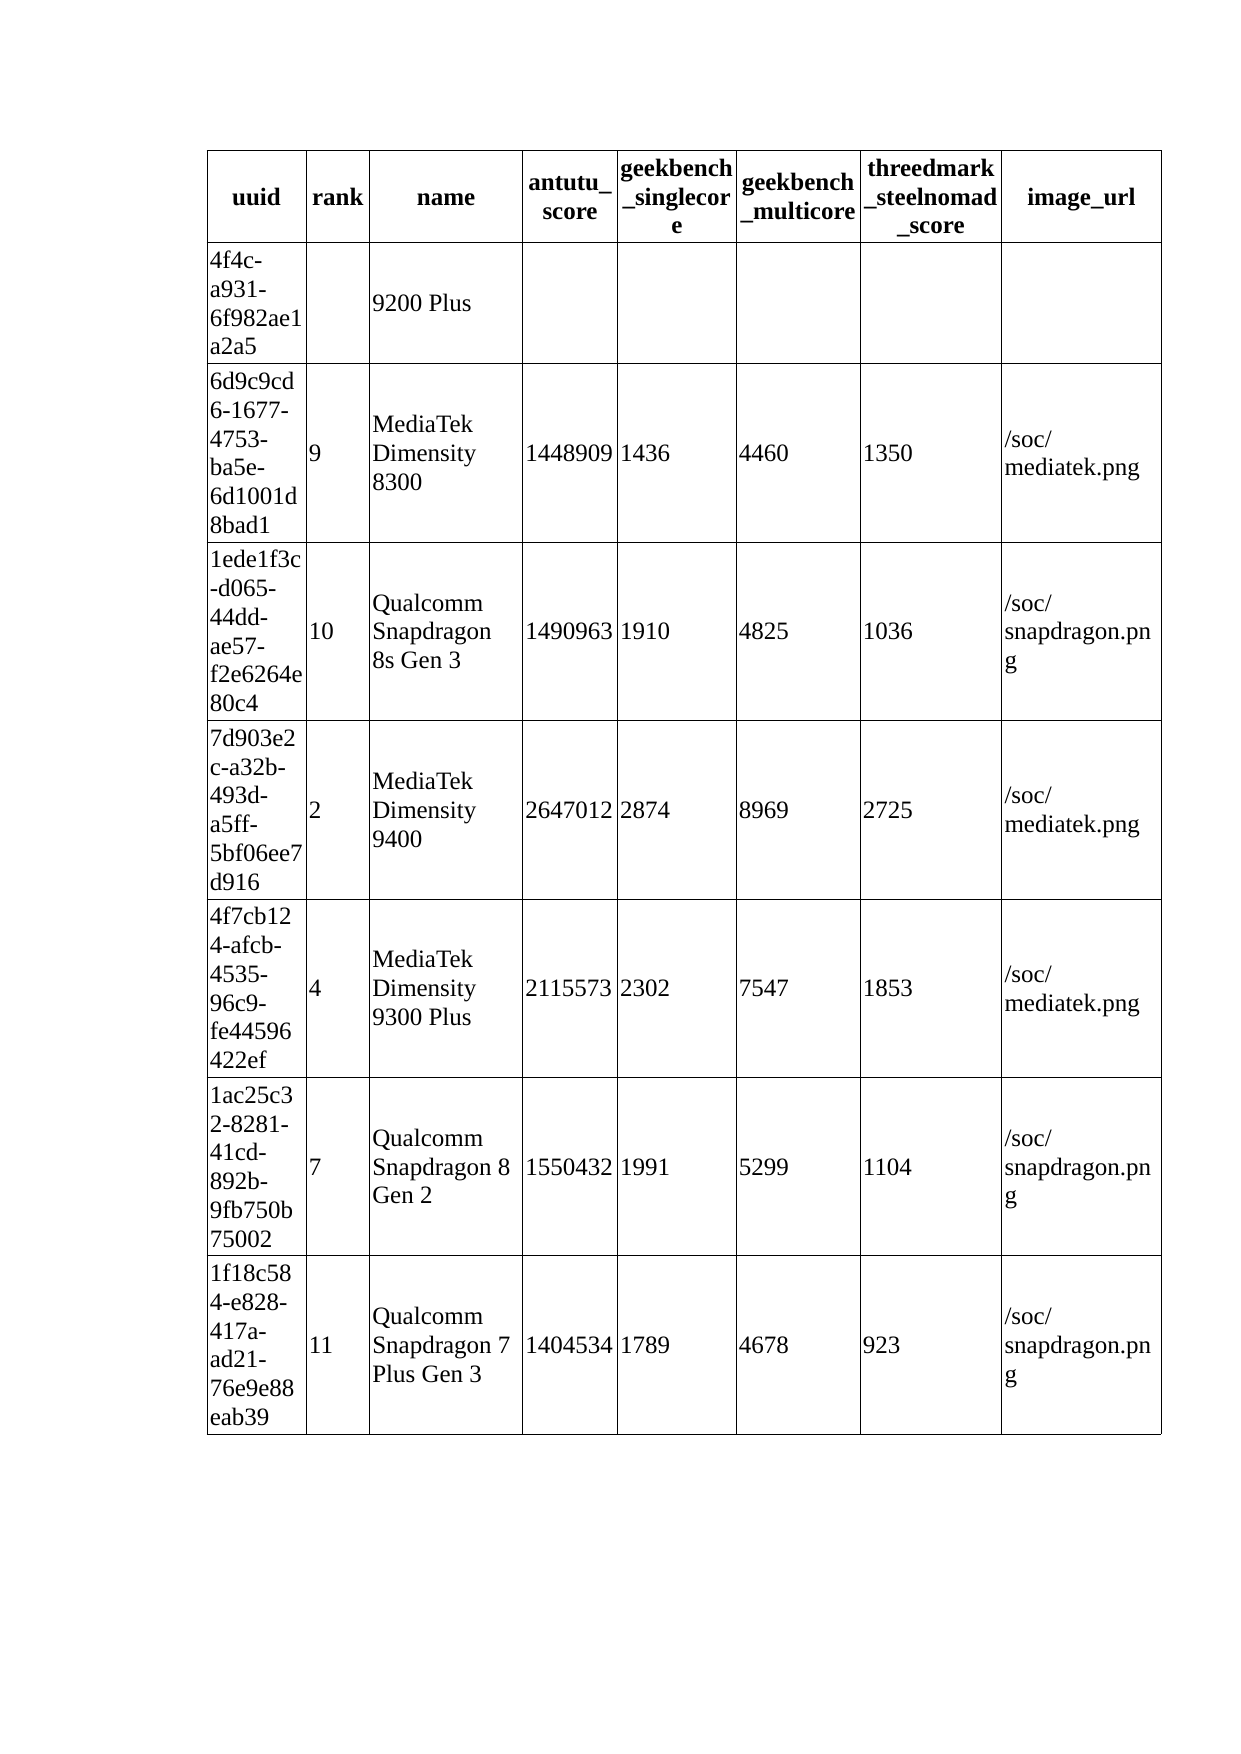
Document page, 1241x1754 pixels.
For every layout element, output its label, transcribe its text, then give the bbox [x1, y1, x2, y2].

table_header threedmark_steelnomad_score [861, 151, 1001, 242]
table_cell 1853 [861, 900, 1001, 1077]
table_header antutu_score [523, 151, 617, 242]
table_cell [523, 243, 617, 363]
table_cell 9200 Plus [370, 243, 522, 363]
table_cell /soc/mediatek.png [1002, 364, 1161, 542]
table_cell 7 [307, 1078, 369, 1255]
table_cell Qualcomm Snapdragon 8 Gen 2 [370, 1078, 522, 1255]
table_cell [1002, 243, 1161, 363]
table_cell 4460 [737, 364, 860, 542]
table_cell 6d9c9cd6-1677-4753-ba5e-6d1001d8bad1 [208, 364, 306, 542]
table_cell 1404534 [523, 1256, 617, 1434]
table_cell 1910 [618, 543, 736, 720]
table_header geekbench_singlecore [618, 151, 736, 242]
table_cell Qualcomm Snapdragon 8s Gen 3 [370, 543, 522, 720]
table_cell /soc/snapdragon.png [1002, 1256, 1161, 1434]
table_cell 7547 [737, 900, 860, 1077]
table_cell 1436 [618, 364, 736, 542]
table_cell /soc/snapdragon.png [1002, 543, 1161, 720]
table_cell [737, 243, 860, 363]
table_header geekbench_multicore [737, 151, 860, 242]
table_cell 5299 [737, 1078, 860, 1255]
table_cell 4 [307, 900, 369, 1077]
table_cell Qualcomm Snapdragon 7 Plus Gen 3 [370, 1256, 522, 1434]
table_cell 2647012 [523, 721, 617, 898]
table_cell 9 [307, 364, 369, 542]
table_cell 4f7cb124-afcb-4535-96c9-fe44596422ef [208, 900, 306, 1077]
table_cell 1036 [861, 543, 1001, 720]
table_header image_url [1002, 151, 1161, 242]
table_cell /soc/snapdragon.png [1002, 1078, 1161, 1255]
table_cell MediaTek Dimensity 8300 [370, 364, 522, 542]
table_header uuid [208, 151, 306, 242]
table_cell 1350 [861, 364, 1001, 542]
table_cell 1448909 [523, 364, 617, 542]
table_cell 2 [307, 721, 369, 898]
table_cell 7d903e2c-a32b-493d-a5ff-5bf06ee7d916 [208, 721, 306, 898]
table_cell 1104 [861, 1078, 1001, 1255]
table_cell 1ac25c32-8281-41cd-892b-9fb750b75002 [208, 1078, 306, 1255]
table_cell MediaTek Dimensity 9400 [370, 721, 522, 898]
table_cell 2874 [618, 721, 736, 898]
table_cell [861, 243, 1001, 363]
table_cell MediaTek Dimensity 9300 Plus [370, 900, 522, 1077]
table_cell 923 [861, 1256, 1001, 1434]
table_cell 4678 [737, 1256, 860, 1434]
table_cell [618, 243, 736, 363]
table_cell 1991 [618, 1078, 736, 1255]
table_cell 1550432 [523, 1078, 617, 1255]
table_cell 1ede1f3c-d065-44dd-ae57-f2e6264e80c4 [208, 543, 306, 720]
table_cell 10 [307, 543, 369, 720]
table_cell 4825 [737, 543, 860, 720]
table_cell 1f18c584-e828-417a-ad21-76e9e88eab39 [208, 1256, 306, 1434]
table_cell 2115573 [523, 900, 617, 1077]
table_cell 4f4c-a931-6f982ae1a2a5 [208, 243, 306, 363]
table_header name [370, 151, 522, 242]
table_header rank [307, 151, 369, 242]
table_cell /soc/mediatek.png [1002, 721, 1161, 898]
table_cell 11 [307, 1256, 369, 1434]
table_cell 1789 [618, 1256, 736, 1434]
table_cell 2302 [618, 900, 736, 1077]
table_cell /soc/mediatek.png [1002, 900, 1161, 1077]
table_cell [307, 243, 369, 363]
table_cell 1490963 [523, 543, 617, 720]
table_cell 8969 [737, 721, 860, 898]
table_cell 2725 [861, 721, 1001, 898]
